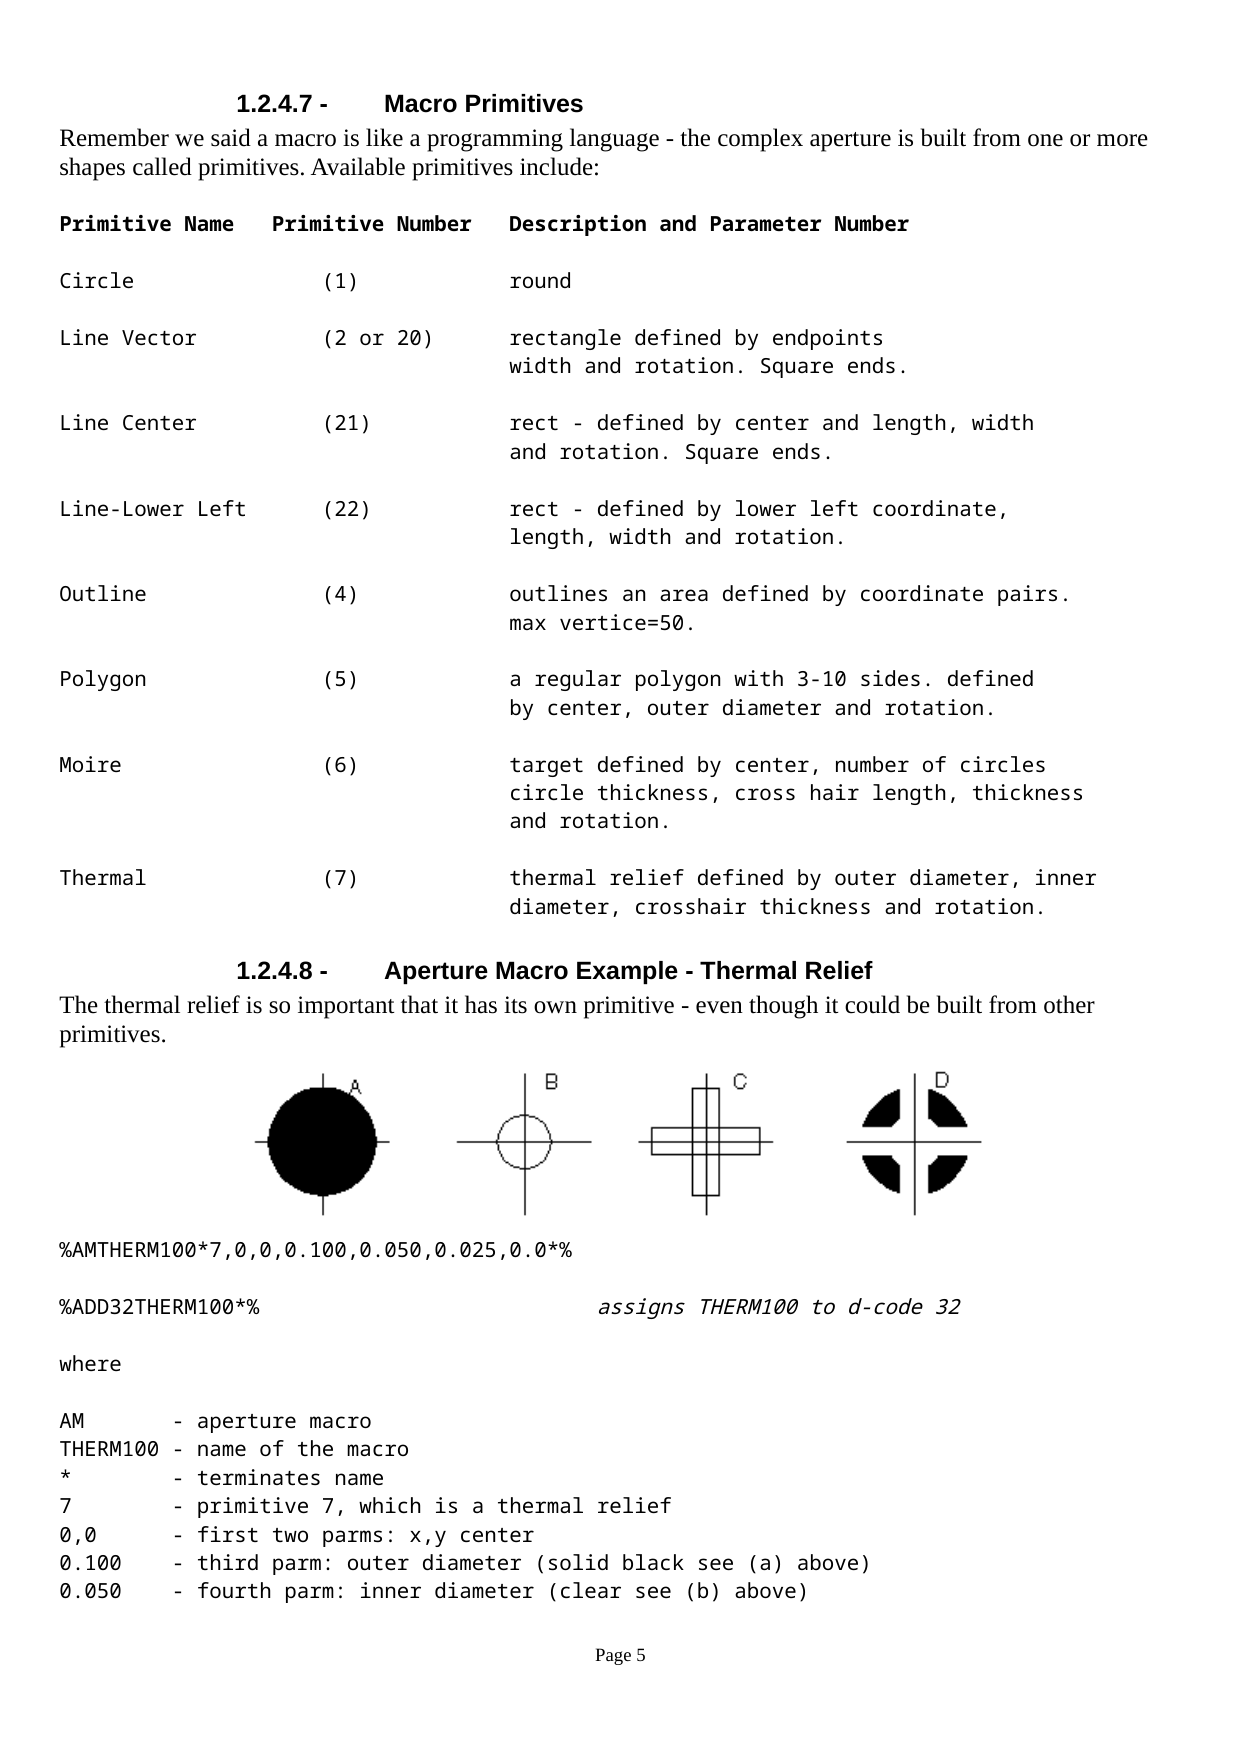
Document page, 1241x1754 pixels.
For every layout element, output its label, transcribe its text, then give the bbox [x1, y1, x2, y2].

subtitle Aperture Macro Example - Thermal Relief [236, 956, 1181, 984]
text 0,0 - first two parms: x,y center [59, 1520, 1181, 1548]
text and rotation. [59, 807, 1181, 835]
text THERM100 - name of the macro [59, 1434, 1181, 1463]
text by center, outer diameter and rotation. [59, 693, 1181, 721]
text Circle (1) round [59, 266, 1181, 295]
text 0.100 - third parm: outer diameter (solid black see (a) above) [59, 1548, 1181, 1577]
text max vertice=50. [59, 608, 1181, 636]
text Primitive Name Primitive Number Description and Parameter Number [59, 209, 1181, 238]
picture [238, 1048, 1002, 1236]
text Line-Lower Left (22) rect - defined by lower left coordinate, [59, 494, 1181, 522]
text %ADD32THERM100*% assigns THERM100 to d-code 32 [59, 1292, 1181, 1321]
text Line Vector (2 or 20) rectangle defined by endpoints [59, 323, 1181, 352]
text Remember we said a macro is like a programming language - the complex aperture is built from one or more shapes called primitives. Available primitives include: [59, 123, 1181, 181]
text diameter, crosshair thickness and rotation. [59, 892, 1181, 920]
text Moire (6) target defined by center, number of circles [59, 750, 1181, 778]
text Line Center (21) rect - defined by center and length, width [59, 408, 1181, 437]
subtitle Macro Primitives [236, 88, 1181, 117]
text 0.050 - fourth parm: inner diameter (clear see (b) above) [59, 1577, 1181, 1605]
text circle thickness, cross hair length, thickness [59, 778, 1181, 807]
text AM - aperture macro [59, 1406, 1181, 1434]
text %AMTHERM100*7,0,0,0.100,0.050,0.025,0.0*% [59, 1235, 1181, 1264]
text length, width and rotation. [59, 522, 1181, 551]
text width and rotation. Square ends. [59, 352, 1181, 380]
text Outline (4) outlines an area defined by coordinate pairs. [59, 579, 1181, 608]
text Thermal (7) thermal relief defined by outer diameter, inner [59, 863, 1181, 892]
text The thermal relief is so important that it has its own primitive - even though it could be built from other primitives. [59, 991, 1181, 1048]
text Polygon (5) a regular polygon with 3-10 sides. defined [59, 664, 1181, 693]
text 7 - primitive 7, which is a thermal relief [59, 1491, 1181, 1520]
text where [59, 1349, 1181, 1378]
text and rotation. Square ends. [59, 437, 1181, 465]
text * - terminates name [59, 1463, 1181, 1491]
